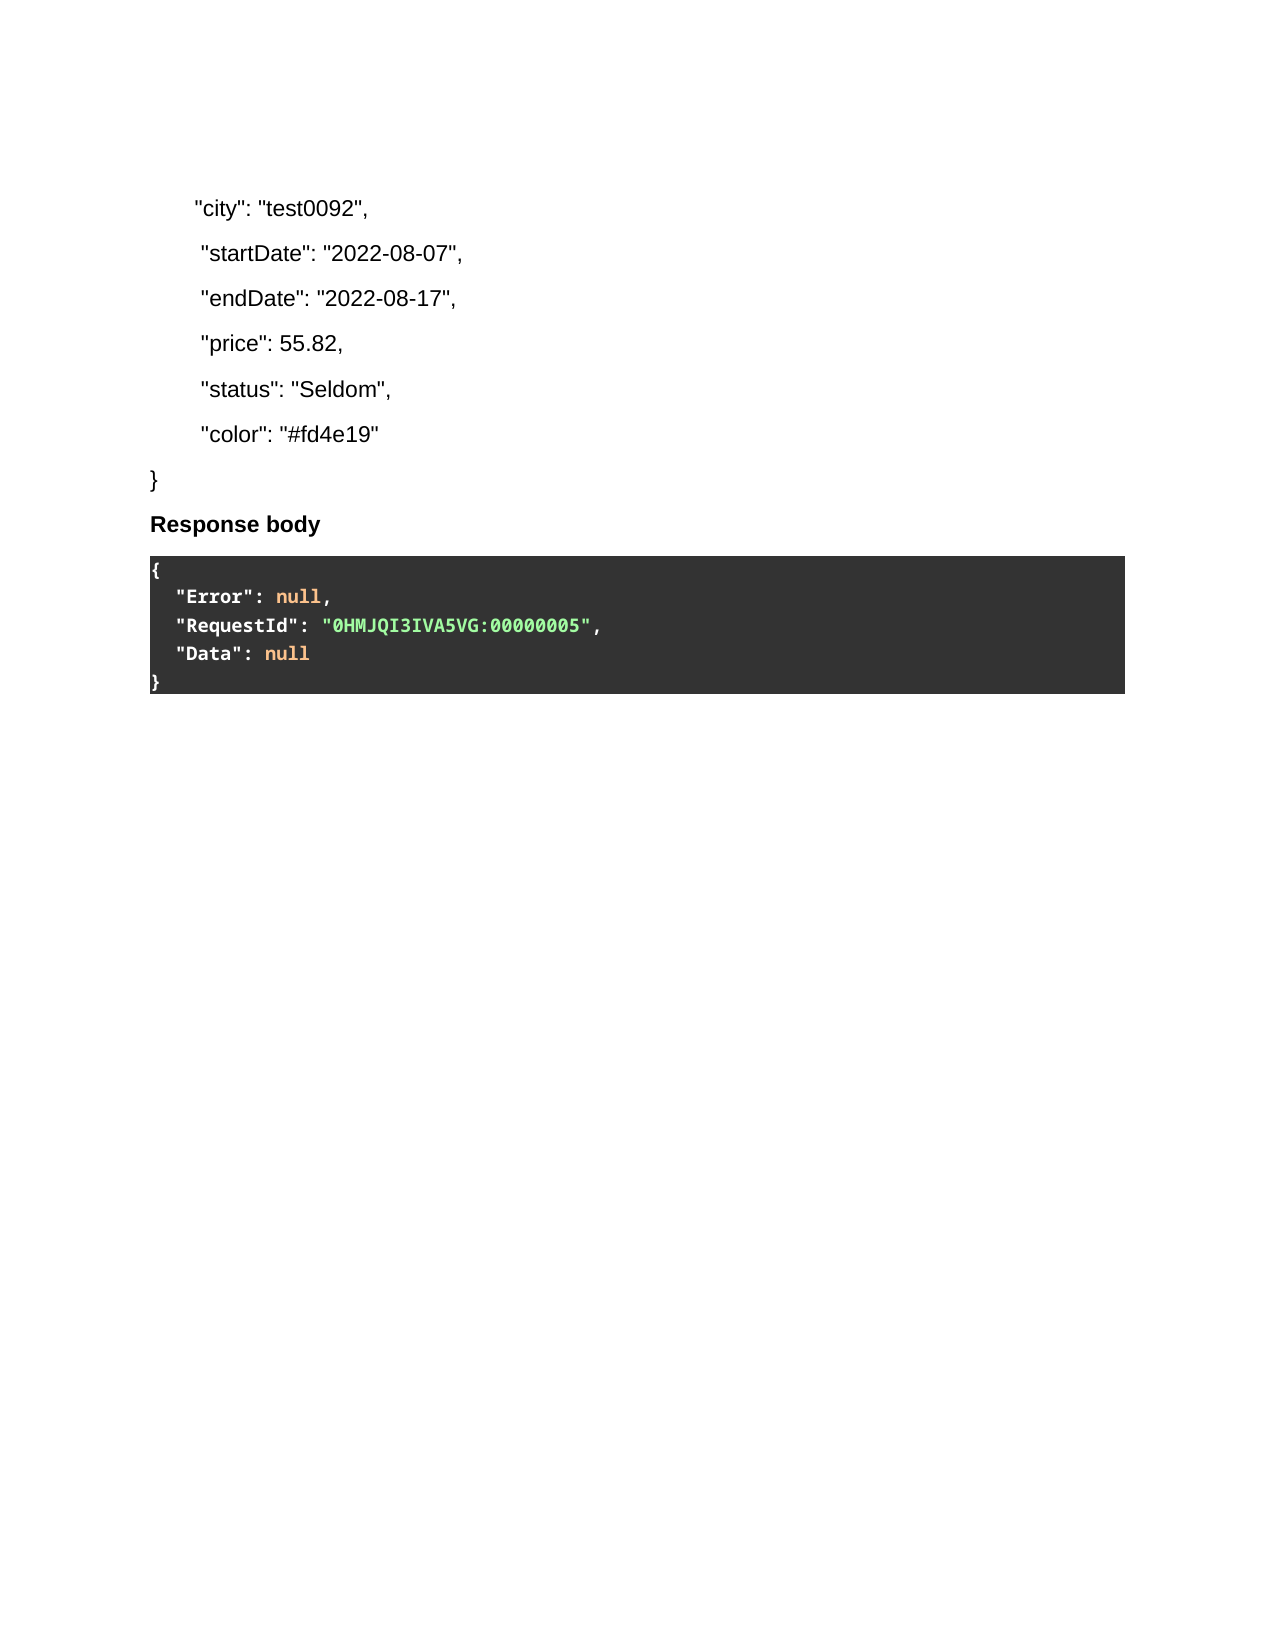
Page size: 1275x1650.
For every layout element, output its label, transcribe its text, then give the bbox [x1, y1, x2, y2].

text "startDate": "2022-08-07", [150, 240, 1125, 267]
text "price": 55.82, [150, 330, 1125, 357]
text { [150, 556, 1125, 581]
text "Data": null [150, 640, 1125, 667]
text } [150, 466, 1125, 492]
text "color": "#fd4e19" [150, 421, 1125, 447]
text "city": "test0092", [150, 195, 1125, 221]
text "endDate": "2022-08-17", [150, 285, 1125, 312]
text "Error": null, [150, 583, 1125, 610]
text "RequestId": "0HMJQI3IVA5VG:00000005", [150, 612, 1125, 638]
text "status": "Seldom", [150, 376, 1125, 402]
text Response body [150, 511, 1125, 537]
text } [150, 669, 1125, 694]
